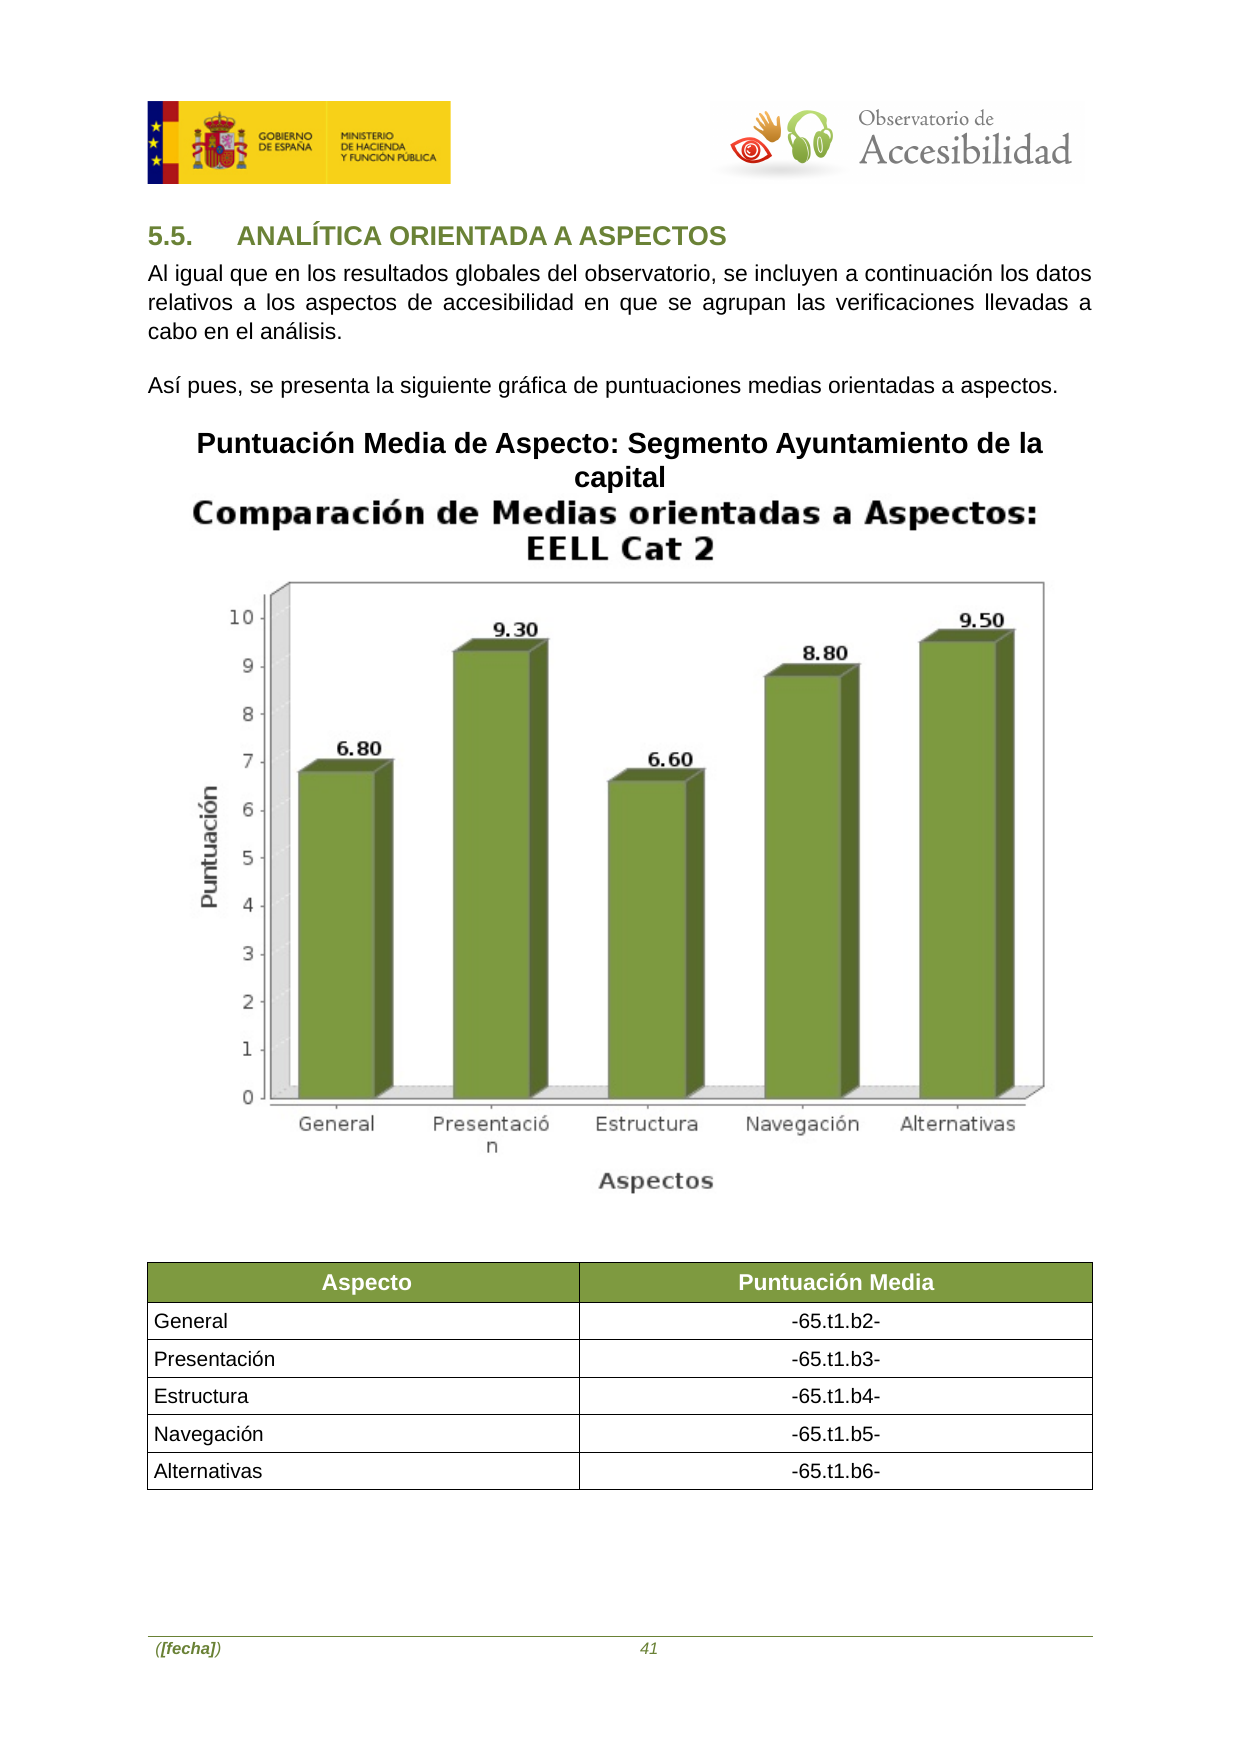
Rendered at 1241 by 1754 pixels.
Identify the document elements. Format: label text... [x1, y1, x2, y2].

table_cell -65.t1.b5- [580, 1415, 1092, 1452]
table_cell -65.t1.b2- [580, 1303, 1092, 1339]
picture [178, 493, 1062, 1203]
table_cell Navegación [148, 1415, 579, 1452]
text Así pues, se presenta la siguiente gráfica de puntuaciones medias orientadas a aspectos. [148, 372, 1092, 398]
table_cell General [148, 1303, 579, 1339]
table_cell -65.t1.b6- [580, 1453, 1092, 1489]
table_cell Presentación [148, 1340, 579, 1377]
text Puntuación Media de Aspecto: Segmento Ayuntamiento de la capital [148, 426, 1092, 493]
subtitle Analítica orientada a aspectos [148, 220, 1092, 251]
picture [147, 101, 451, 184]
table_header Puntuación Media [580, 1263, 1092, 1302]
picture [710, 101, 1086, 184]
text Al igual que en los resultados globales del observatorio, se incluyen a continuación los datos relativos a los aspectos de accesibilidad en que se agrupan las verificaciones llevadas a cabo en el análisis. [148, 260, 1092, 344]
table_cell -65.t1.b4- [580, 1378, 1092, 1414]
table_cell Alternativas [148, 1453, 579, 1489]
table_cell Estructura [148, 1378, 579, 1414]
table_header Aspecto [148, 1263, 579, 1302]
table_cell -65.t1.b3- [580, 1340, 1092, 1377]
